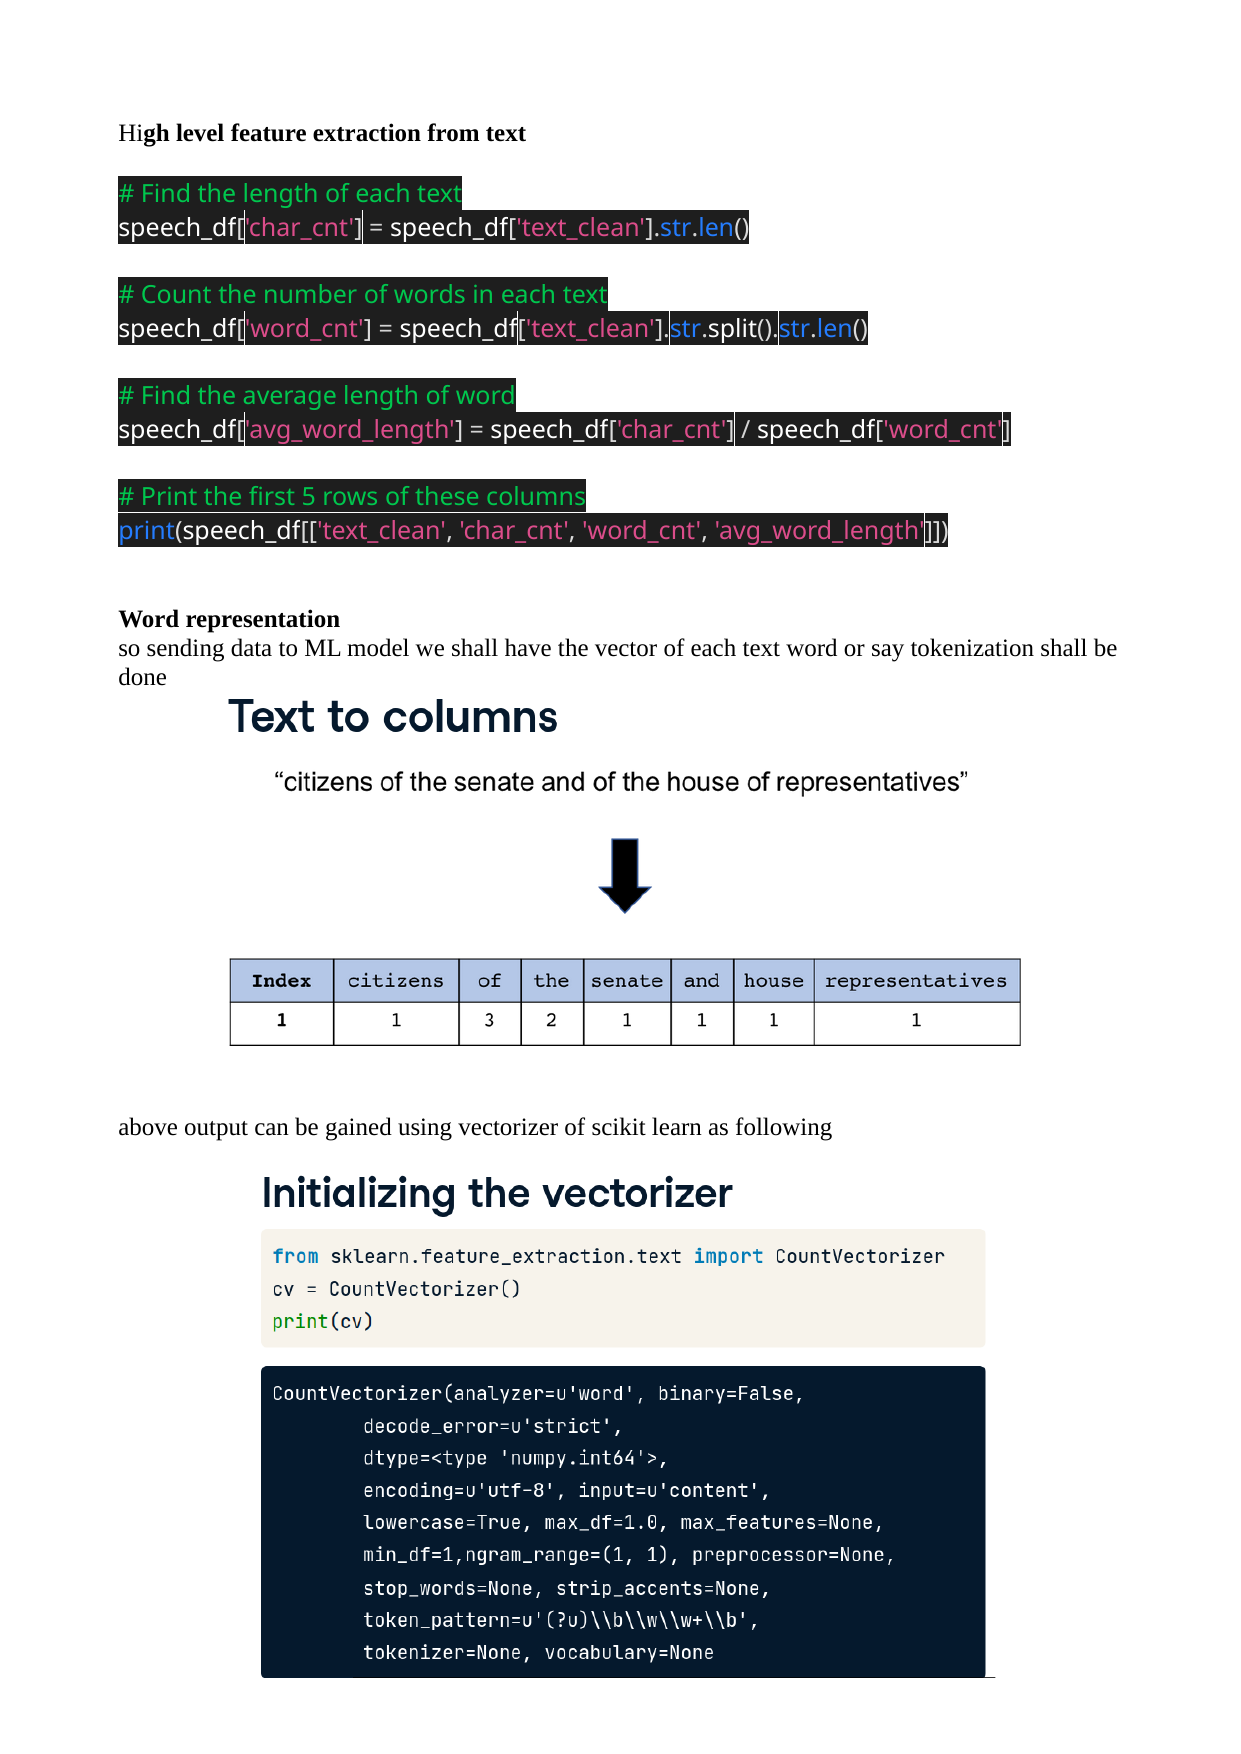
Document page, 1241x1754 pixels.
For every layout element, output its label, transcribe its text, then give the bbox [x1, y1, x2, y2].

picture [209, 690, 1031, 1055]
text # Find the length of each text [118, 176, 1122, 210]
text # Print the first 5 rows of these columns [118, 478, 1122, 512]
text High level feature extraction from text [118, 118, 1122, 147]
text print(speech_df[['text_clean', 'char_cnt', 'word_cnt', 'avg_word_length']]) [118, 512, 1122, 547]
text speech_df['char_cnt'] = speech_df['text_clean'].str.len() [118, 210, 1122, 244]
text # Count the number of words in each text [118, 277, 1122, 311]
picture [244, 1169, 996, 1678]
text above output can be gained using vectorizer of scikit learn as following [118, 1112, 1122, 1141]
text so sending data to ML model we shall have the vector of each text word or say tokenization shall be done [118, 633, 1122, 690]
text speech_df['avg_word_length'] = speech_df['char_cnt'] / speech_df['word_cnt'] [118, 412, 1122, 446]
text Word representation [118, 604, 1122, 633]
text # Find the average length of word [118, 377, 1122, 412]
text speech_df['word_cnt'] = speech_df['text_clean'].str.split().str.len() [118, 311, 1122, 345]
